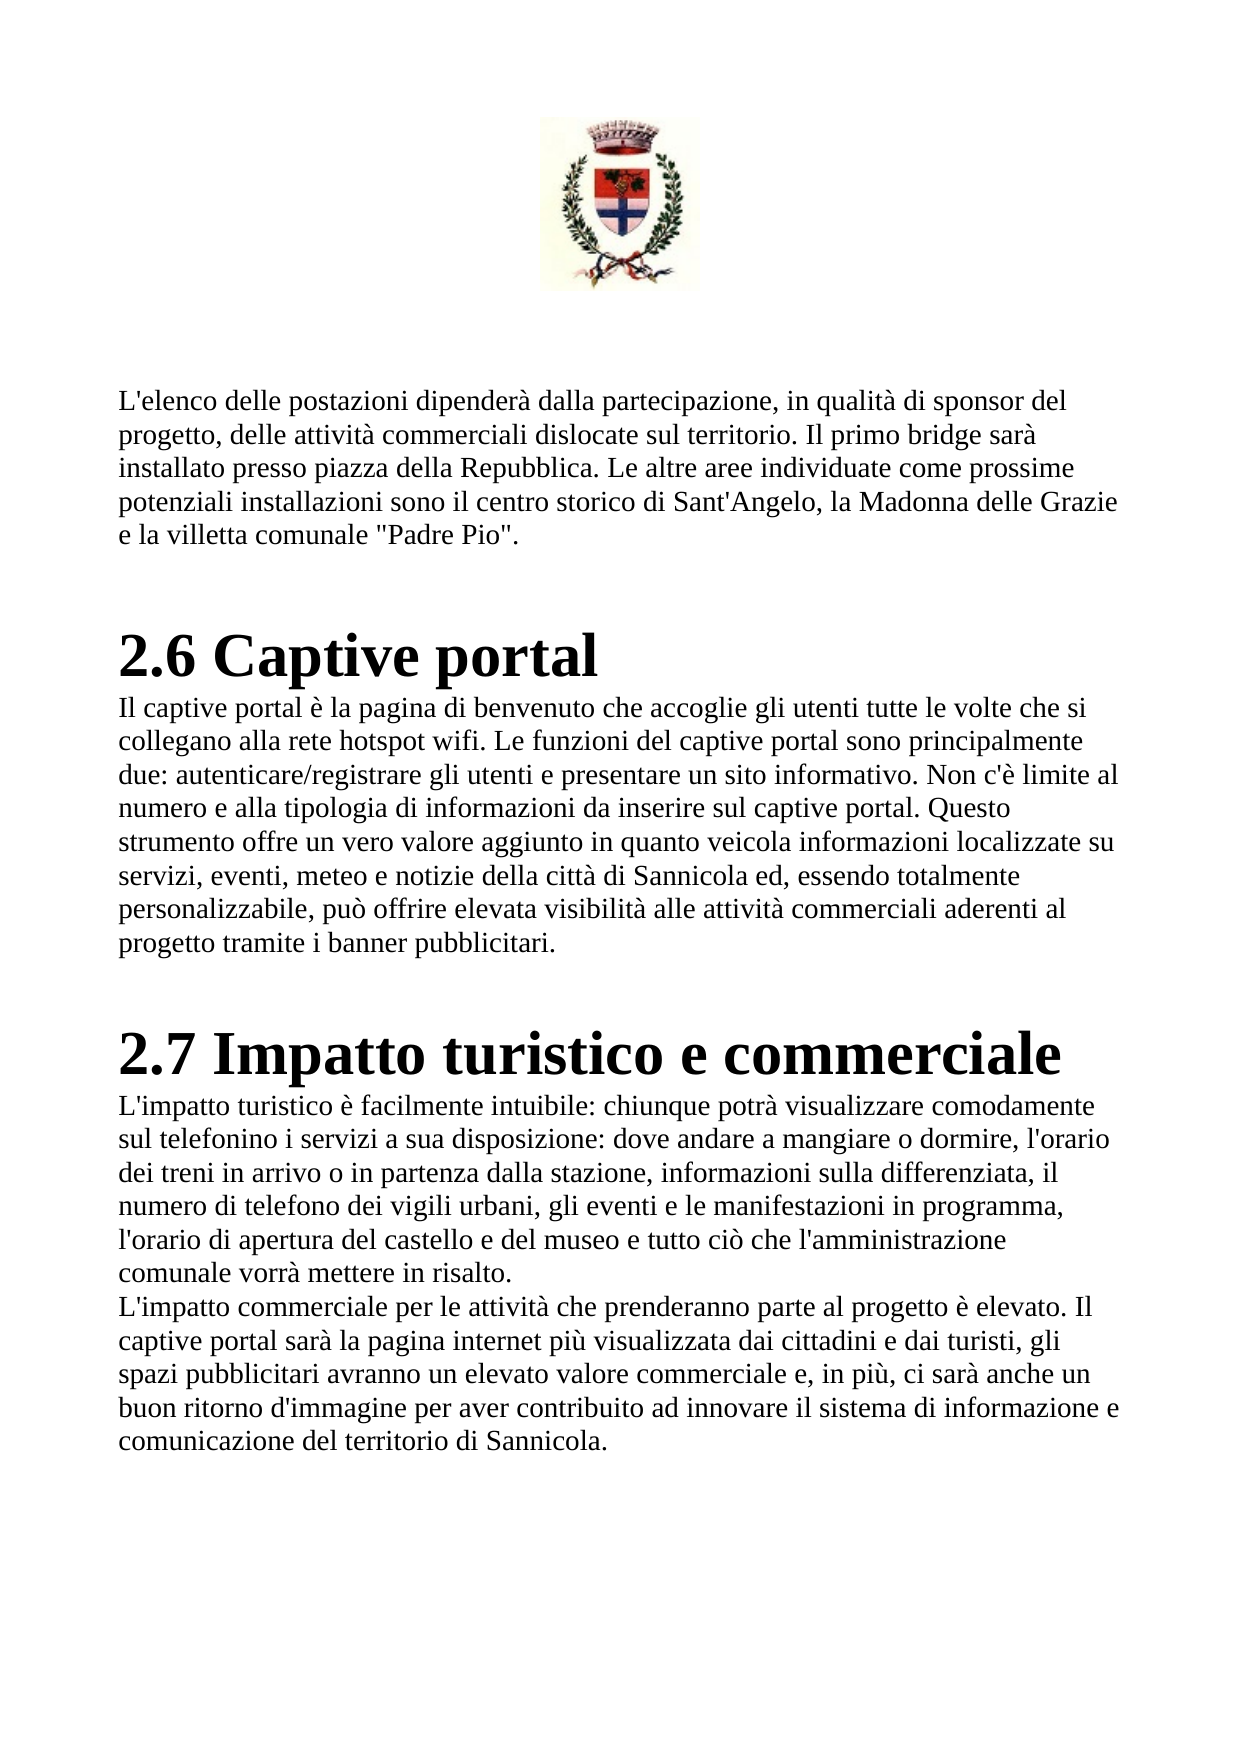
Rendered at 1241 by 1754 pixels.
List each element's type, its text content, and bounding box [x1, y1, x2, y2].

text L'elenco delle postazioni dipenderà dalla partecipazione, in qualità di sponsor del progetto, delle attività commerciali dislocate sul territorio. Il primo bridge sarà installato presso piazza della Repubblica. Le altre aree individuate come prossime potenziali installazioni sono il centro storico di Sant'Angelo, la Madonna delle Grazie e la villetta comunale "Padre Pio". [118, 383, 1122, 551]
picture [540, 117, 700, 291]
text 2.7 Impatto turistico e commerciale L'impatto turistico è facilmente intuibile: chiunque potrà visualizzare comodamente sul telefonino i servizi a sua disposizione: dove andare a mangiare o dormire, l'orario dei treni in arrivo o in partenza dalla stazione, informazioni sulla differenziata, il numero di telefono dei vigili urbani, gli eventi e le manifestazioni in programma, l'orario di apertura del castello e del museo e tutto ciò che l'amministrazione comunale vorrà mettere in risalto. L'impatto commerciale per le attività che prenderanno parte al progetto è elevato. Il captive portal sarà la pagina internet più visualizzata dai cittadini e dai turisti, gli spazi pubblicitari avranno un elevato valore commerciale e, in più, ci sarà anche un buon ritorno d'immagine per aver contribuito ad innovare il sistema di informazione e comunicazione del territorio di Sannicola. [118, 1016, 1122, 1457]
text 2.6 Captive portal Il captive portal è la pagina di benvenuto che accoglie gli utenti tutte le volte che si collegano alla rete hotspot wifi. Le funzioni del captive portal sono principalmente due: autenticare/registrare gli utenti e presentare un sito informativo. Non c'è limite al numero e alla tipologia di informazioni da inserire sul captive portal. Questo strumento offre un vero valore aggiunto in quanto veicola informazioni localizzate su servizi, eventi, meteo e notizie della città di Sannicola ed, essendo totalmente personalizzabile, può offrire elevata visibilità alle attività commerciali aderenti al progetto tramite i banner pubblicitari. [118, 584, 1122, 958]
